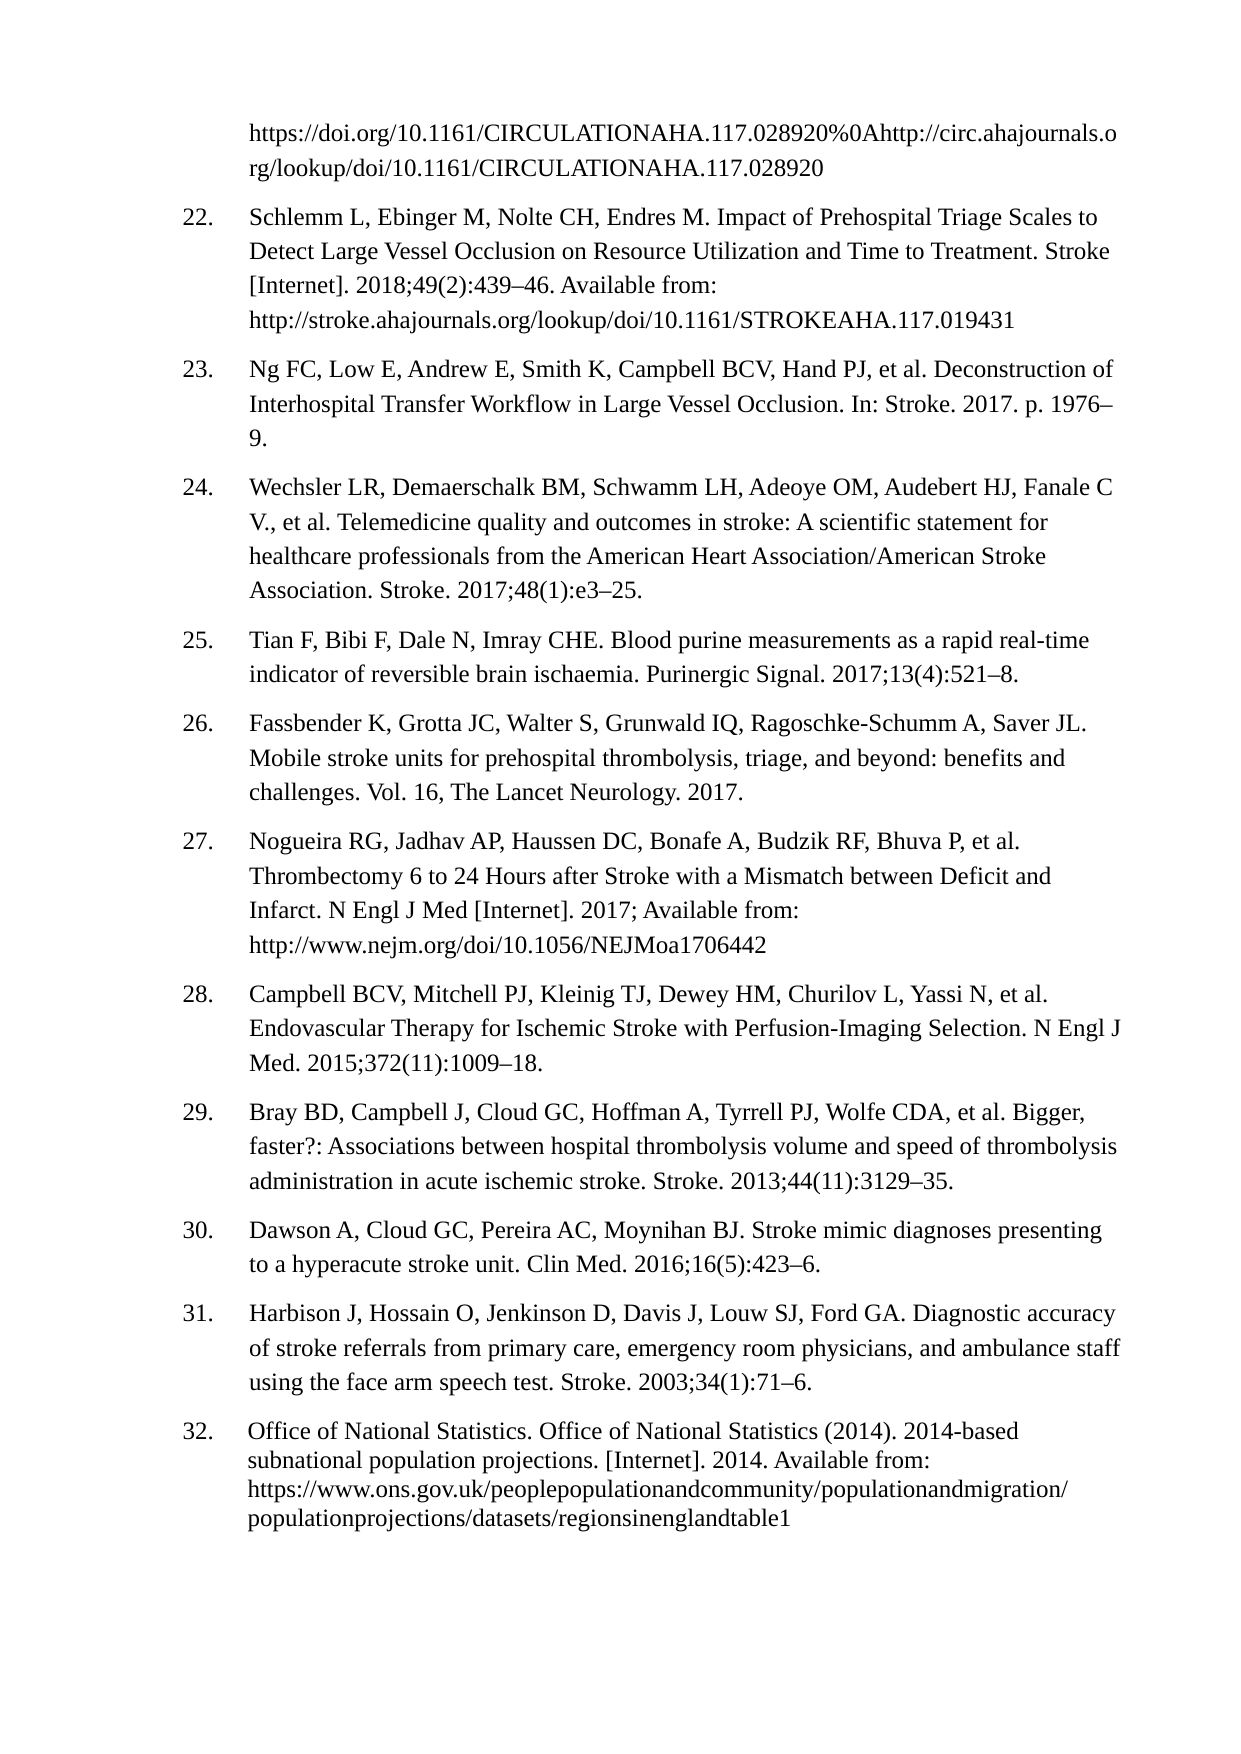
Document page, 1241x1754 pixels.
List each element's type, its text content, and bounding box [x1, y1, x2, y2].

text 27. Nogueira RG, Jadhav AP, Haussen DC, Bonafe A, Budzik RF, Bhuva P, et al. Thrombectomy 6 to 24 Hours after Stroke with a Mismatch between Deficit and Infarct. N Engl J Med [Internet]. 2017; Available from: http://www.nejm.org/doi/10.1056/NEJMoa1706442 [182, 826, 1122, 958]
text 24. Wechsler LR, Demaerschalk BM, Schwamm LH, Adeoye OM, Audebert HJ, Fanale C V., et al. Telemedicine quality and outcomes in stroke: A scientific statement for healthcare professionals from the American Heart Association/American Stroke Association. Stroke. 2017;48(1):e3–25. [182, 472, 1122, 604]
text 25. Tian F, Bibi F, Dale N, Imray CHE. Blood purine measurements as a rapid real-time indicator of reversible brain ischaemia. Purinergic Signal. 2017;13(4):521–8. [182, 625, 1122, 688]
text https://doi.org/10.1161/CIRCULATIONAHA.117.028920%0Ahttp://circ.ahajournals.org/lookup/doi/10.1161/CIRCULATIONAHA.117.028920 [182, 118, 1122, 181]
text 22. Schlemm L, Ebinger M, Nolte CH, Endres M. Impact of Prehospital Triage Scales to Detect Large Vessel Occlusion on Resource Utilization and Time to Treatment. Stroke [Internet]. 2018;49(2):439–46. Available from: http://stroke.ahajournals.org/lookup/doi/10.1161/STROKEAHA.117.019431 [182, 202, 1122, 334]
text 31. Harbison J, Hossain O, Jenkinson D, Davis J, Louw SJ, Ford GA. Diagnostic accuracy of stroke referrals from primary care, emergency room physicians, and ambulance staff using the face arm speech test. Stroke. 2003;34(1):71–6. [182, 1298, 1122, 1396]
text 30. Dawson A, Cloud GC, Pereira AC, Moynihan BJ. Stroke mimic diagnoses presenting to a hyperacute stroke unit. Clin Med. 2016;16(5):423–6. [182, 1215, 1122, 1278]
text 26. Fassbender K, Grotta JC, Walter S, Grunwald IQ, Ragoschke-Schumm A, Saver JL. Mobile stroke units for prehospital thrombolysis, triage, and beyond: benefits and challenges. Vol. 16, The Lancet Neurology. 2017. [182, 708, 1122, 806]
text 23. Ng FC, Low E, Andrew E, Smith K, Campbell BCV, Hand PJ, et al. Deconstruction of Interhospital Transfer Workflow in Large Vessel Occlusion. In: Stroke. 2017. p. 1976–9. [182, 354, 1122, 452]
text 32. Office of National Statistics. Office of National Statistics (2014). 2014-based subnational population projections. [Internet]. 2014. Available from: https://www.ons.gov.uk/peoplepopulationandcommunity/populationandmigration/populationprojections/datasets/regionsinenglandtable1 [182, 1416, 1122, 1531]
text 28. Campbell BCV, Mitchell PJ, Kleinig TJ, Dewey HM, Churilov L, Yassi N, et al. Endovascular Therapy for Ischemic Stroke with Perfusion-Imaging Selection. N Engl J Med. 2015;372(11):1009–18. [182, 979, 1122, 1076]
text 29. Bray BD, Campbell J, Cloud GC, Hoffman A, Tyrrell PJ, Wolfe CDA, et al. Bigger, faster?: Associations between hospital thrombolysis volume and speed of thrombolysis administration in acute ischemic stroke. Stroke. 2013;44(11):3129–35. [182, 1097, 1122, 1194]
